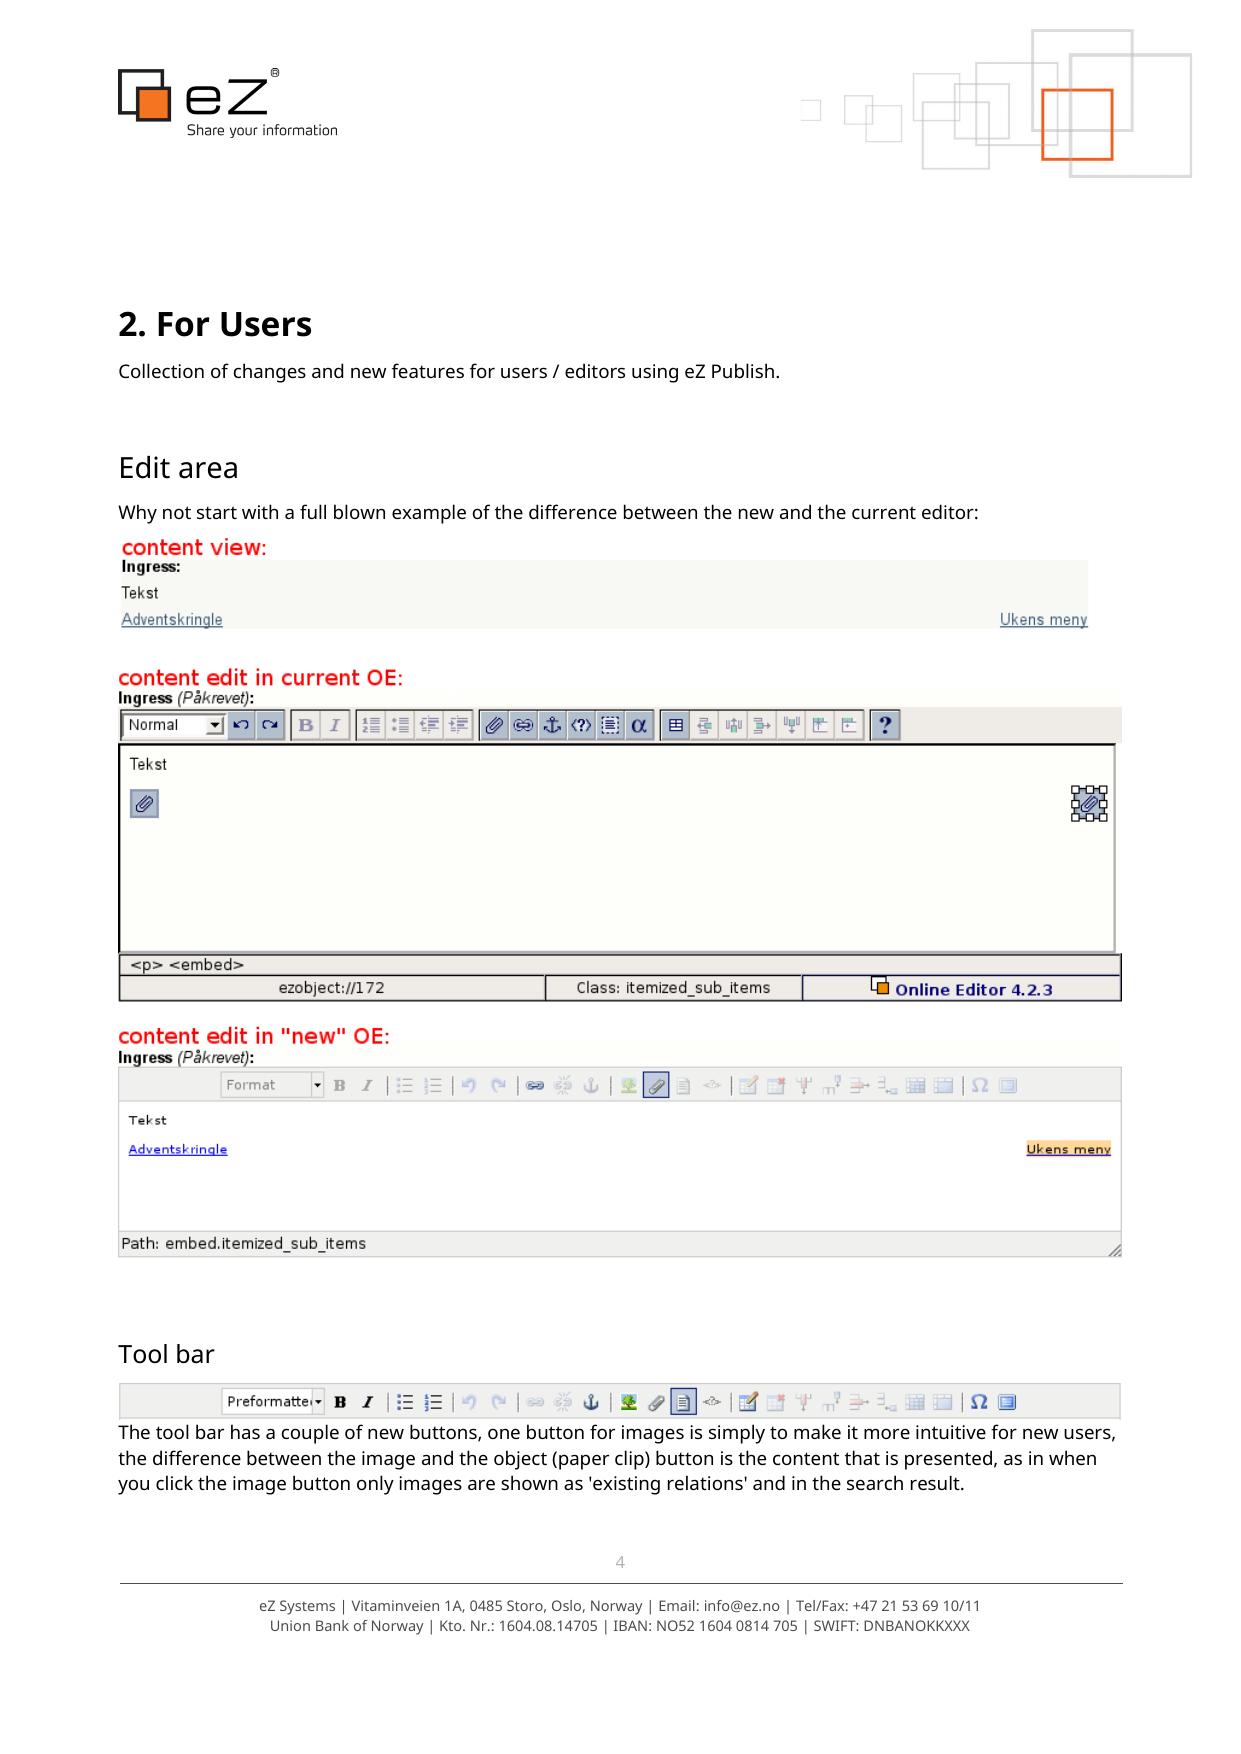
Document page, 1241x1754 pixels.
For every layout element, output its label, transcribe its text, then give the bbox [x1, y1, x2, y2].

text Collection of changes and new features for users / editors using eZ Publish. [118, 358, 1122, 409]
picture [118, 1383, 1122, 1420]
picture [118, 537, 1122, 1261]
picture [118, 68, 442, 187]
subtitle Tool bar [118, 1337, 1122, 1371]
text The tool bar has a couple of new buttons, one button for images is simply to make it more intuitive for new users, the difference between the image and the object (paper clip) button is the content that is presented, as in when you click the image button only images are shown as 'existing relations' and in the search result. [118, 1420, 1122, 1496]
subtitle Edit area [118, 447, 1122, 487]
subtitle 2. For Users [118, 300, 1122, 346]
picture [800, 29, 1193, 178]
text Why not start with a full blown example of the difference between the new and the current editor: [118, 499, 1122, 525]
